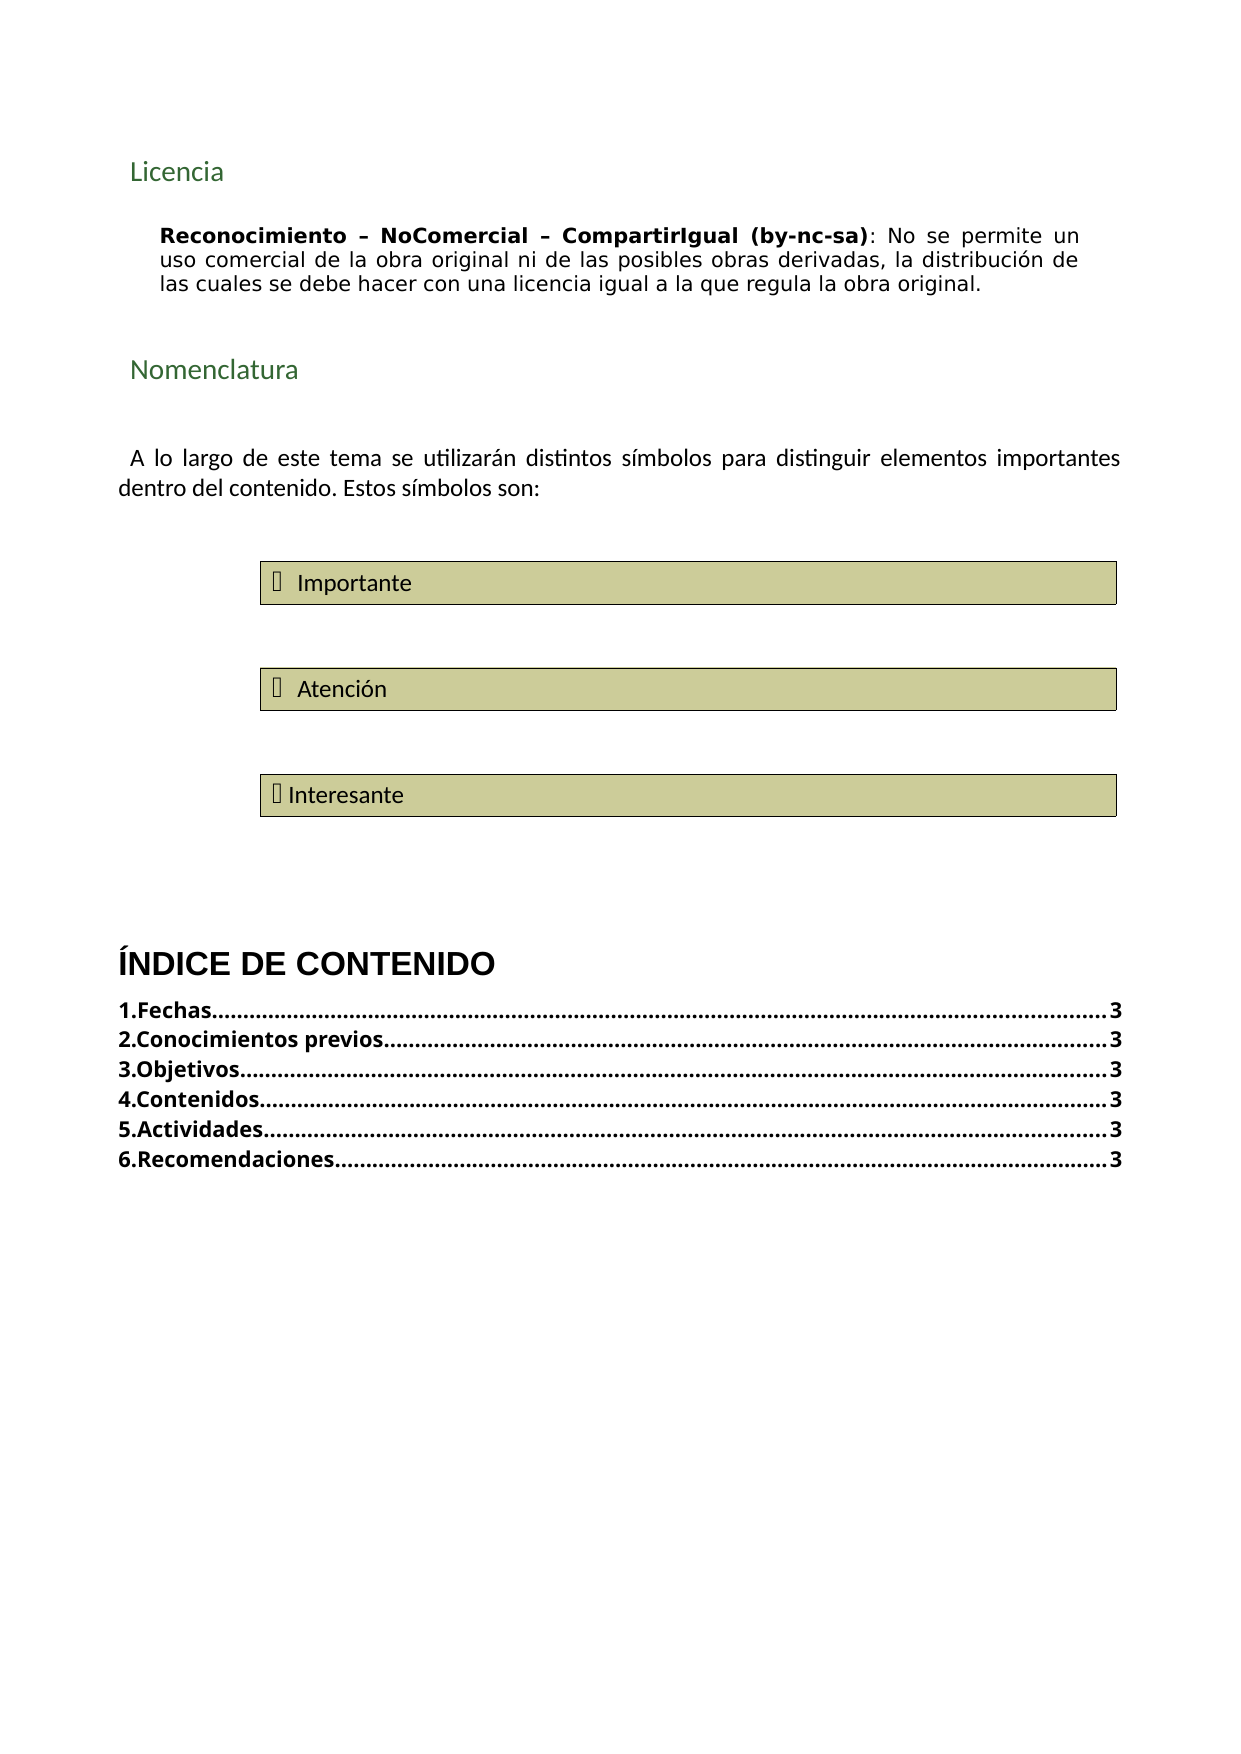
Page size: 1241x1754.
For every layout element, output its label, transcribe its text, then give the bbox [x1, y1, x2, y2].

text 3.Objetivos 3 [118, 1054, 1122, 1084]
text 6.Recomendaciones 3 [118, 1143, 1122, 1173]
text Reconocimiento – NoComercial – CompartirIgual (by-nc-sa): No se permite un uso comercial de la obra original ni de las posibles obras derivadas, la distribución de las cuales se debe hacer con una licencia igual a la que regula la obra original. [159, 224, 1080, 296]
text 2.Conocimientos previos 3 [118, 1024, 1122, 1054]
text  Importante [261, 562, 1116, 604]
text 1.Fechas 3 [118, 994, 1122, 1024]
text 4.Contenidos 3 [118, 1084, 1122, 1114]
subtitle Índice de contenido [118, 944, 1122, 982]
text 5.Actividades 3 [118, 1114, 1122, 1143]
text  Interesante [261, 775, 1116, 816]
text  Atención [261, 669, 1116, 710]
text A lo largo de este tema se utilizarán distintos símbolos para distinguir elementos importantes dentro del contenido. Estos símbolos son: [118, 442, 1122, 503]
text Nomenclatura [118, 351, 1122, 387]
text Licencia [118, 153, 1122, 188]
